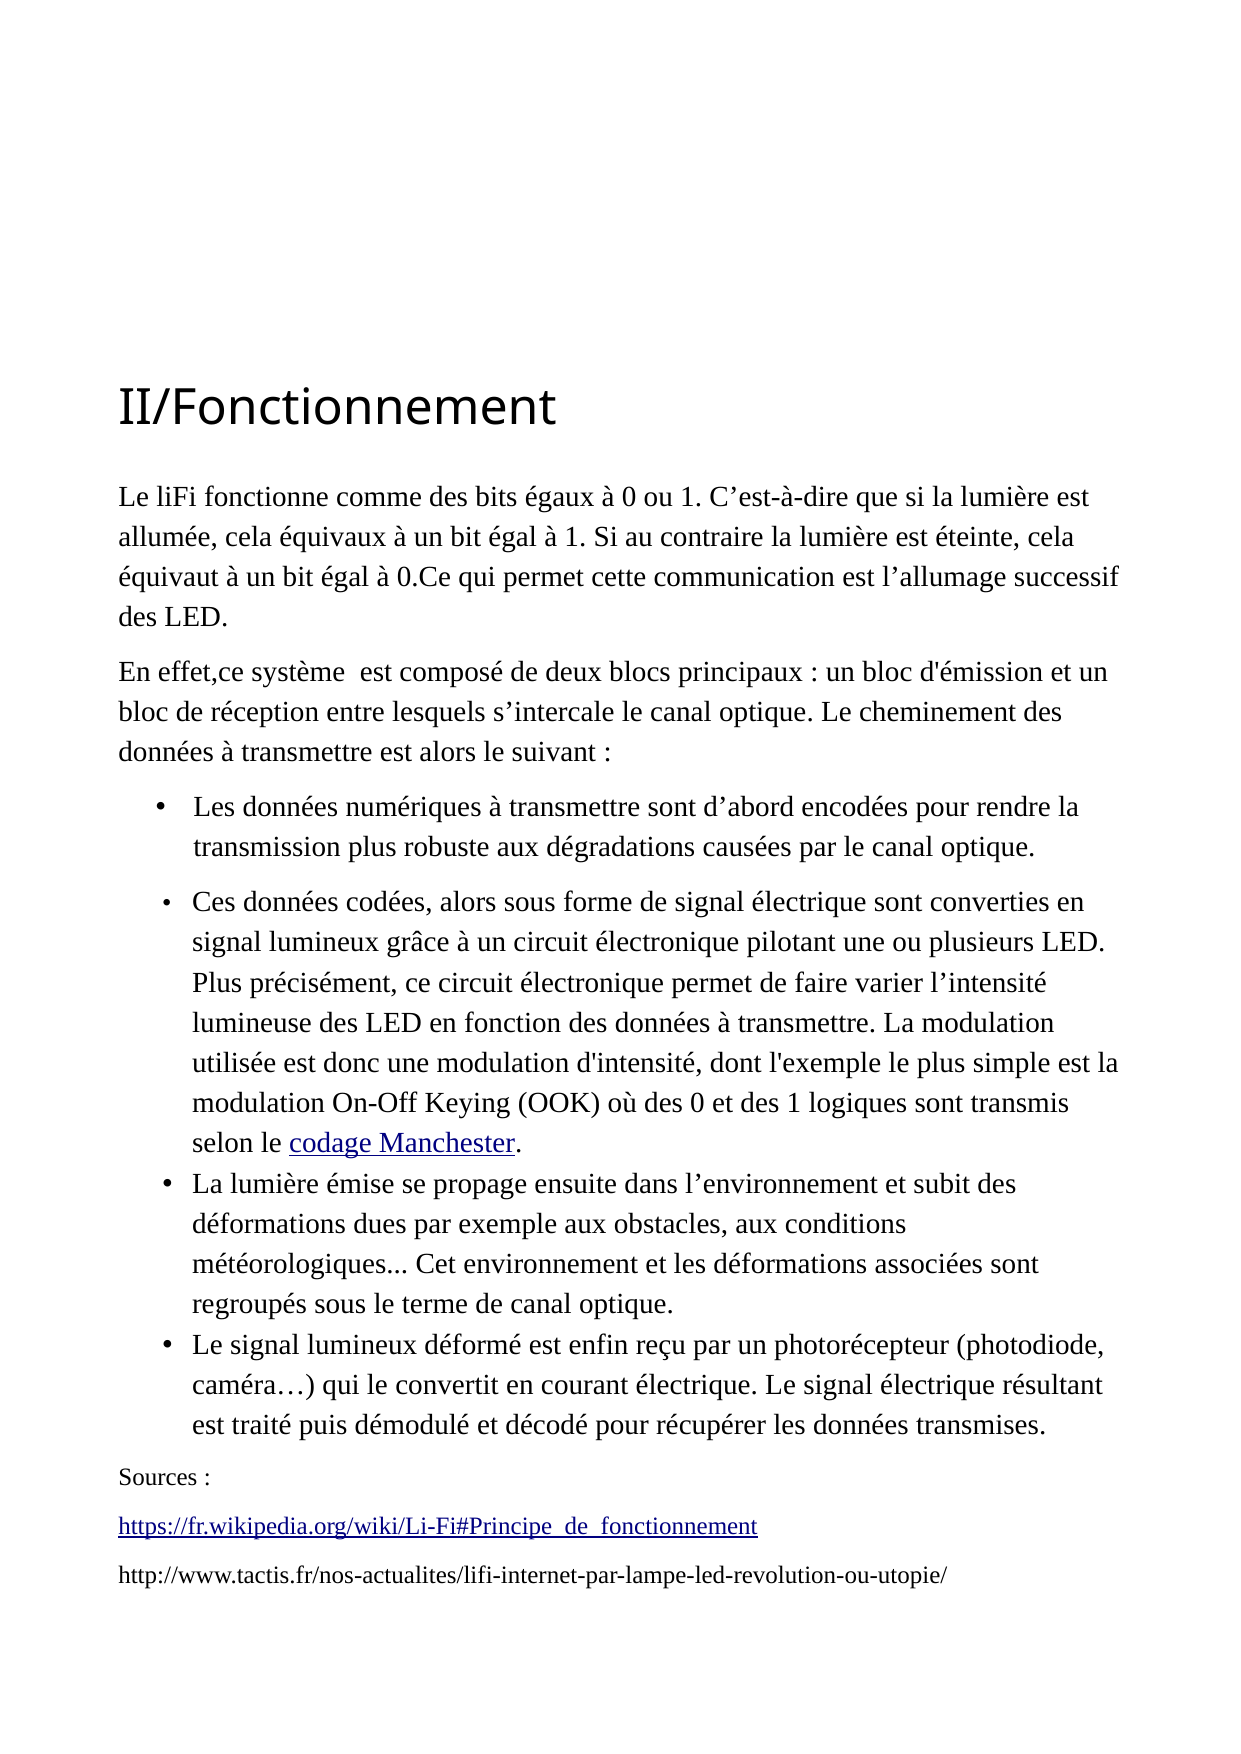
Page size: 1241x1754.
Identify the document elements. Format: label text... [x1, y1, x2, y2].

list La lumière émise se propage ensuite dans l’environnement et subit des déformations dues par exemple aux obstacles, aux conditions météorologiques... Cet environnement et les déformations associées sont regroupés sous le terme de canal optique. [162, 1166, 1122, 1320]
text Sources : [118, 1462, 1122, 1491]
text Le liFi fonctionne comme des bits égaux à 0 ou 1. C’est-à-dire que si la lumière est allumée, cela équivaux à un bit égal à 1. Si au contraire la lumière est éteinte, cela équivaut à un bit égal à 0.Ce qui permet cette communication est l’allumage successif des LED. [118, 479, 1122, 633]
list Ces données codées, alors sous forme de signal électrique sont converties en signal lumineux grâce à un circuit électronique pilotant une ou plusieurs LED. Plus précisément, ce circuit électronique permet de faire varier l’intensité lumineuse des LED en fonction des données à transmettre. La modulation utilisée est donc une modulation d'intensité, dont l'exemple le plus simple est la modulation On-Off Keying (OOK) où des 0 et des 1 logiques sont transmis selon le codage Manchester. [162, 884, 1122, 1159]
text II/Fonctionnement [118, 371, 1122, 439]
list Les données numériques à transmettre sont d’abord encodées pour rendre la transmission plus robuste aux dégradations causées par le canal optique. [156, 789, 1122, 863]
text http://www.tactis.fr/nos-actualites/lifi-internet-par-lampe-led-revolution-ou-utopie/ [118, 1560, 1122, 1589]
text En effet,ce système est composé de deux blocs principaux : un bloc d'émission et un bloc de réception entre lesquels s’intercale le canal optique. Le cheminement des données à transmettre est alors le suivant : [118, 654, 1122, 768]
text https://fr.wikipedia.org/wiki/Li-Fi#Principe_de_fonctionnement [118, 1511, 1122, 1540]
list Le signal lumineux déformé est enfin reçu par un photorécepteur (photodiode, caméra…) qui le convertit en courant électrique. Le signal électrique résultant est traité puis démodulé et décodé pour récupérer les données transmises. [162, 1327, 1122, 1441]
